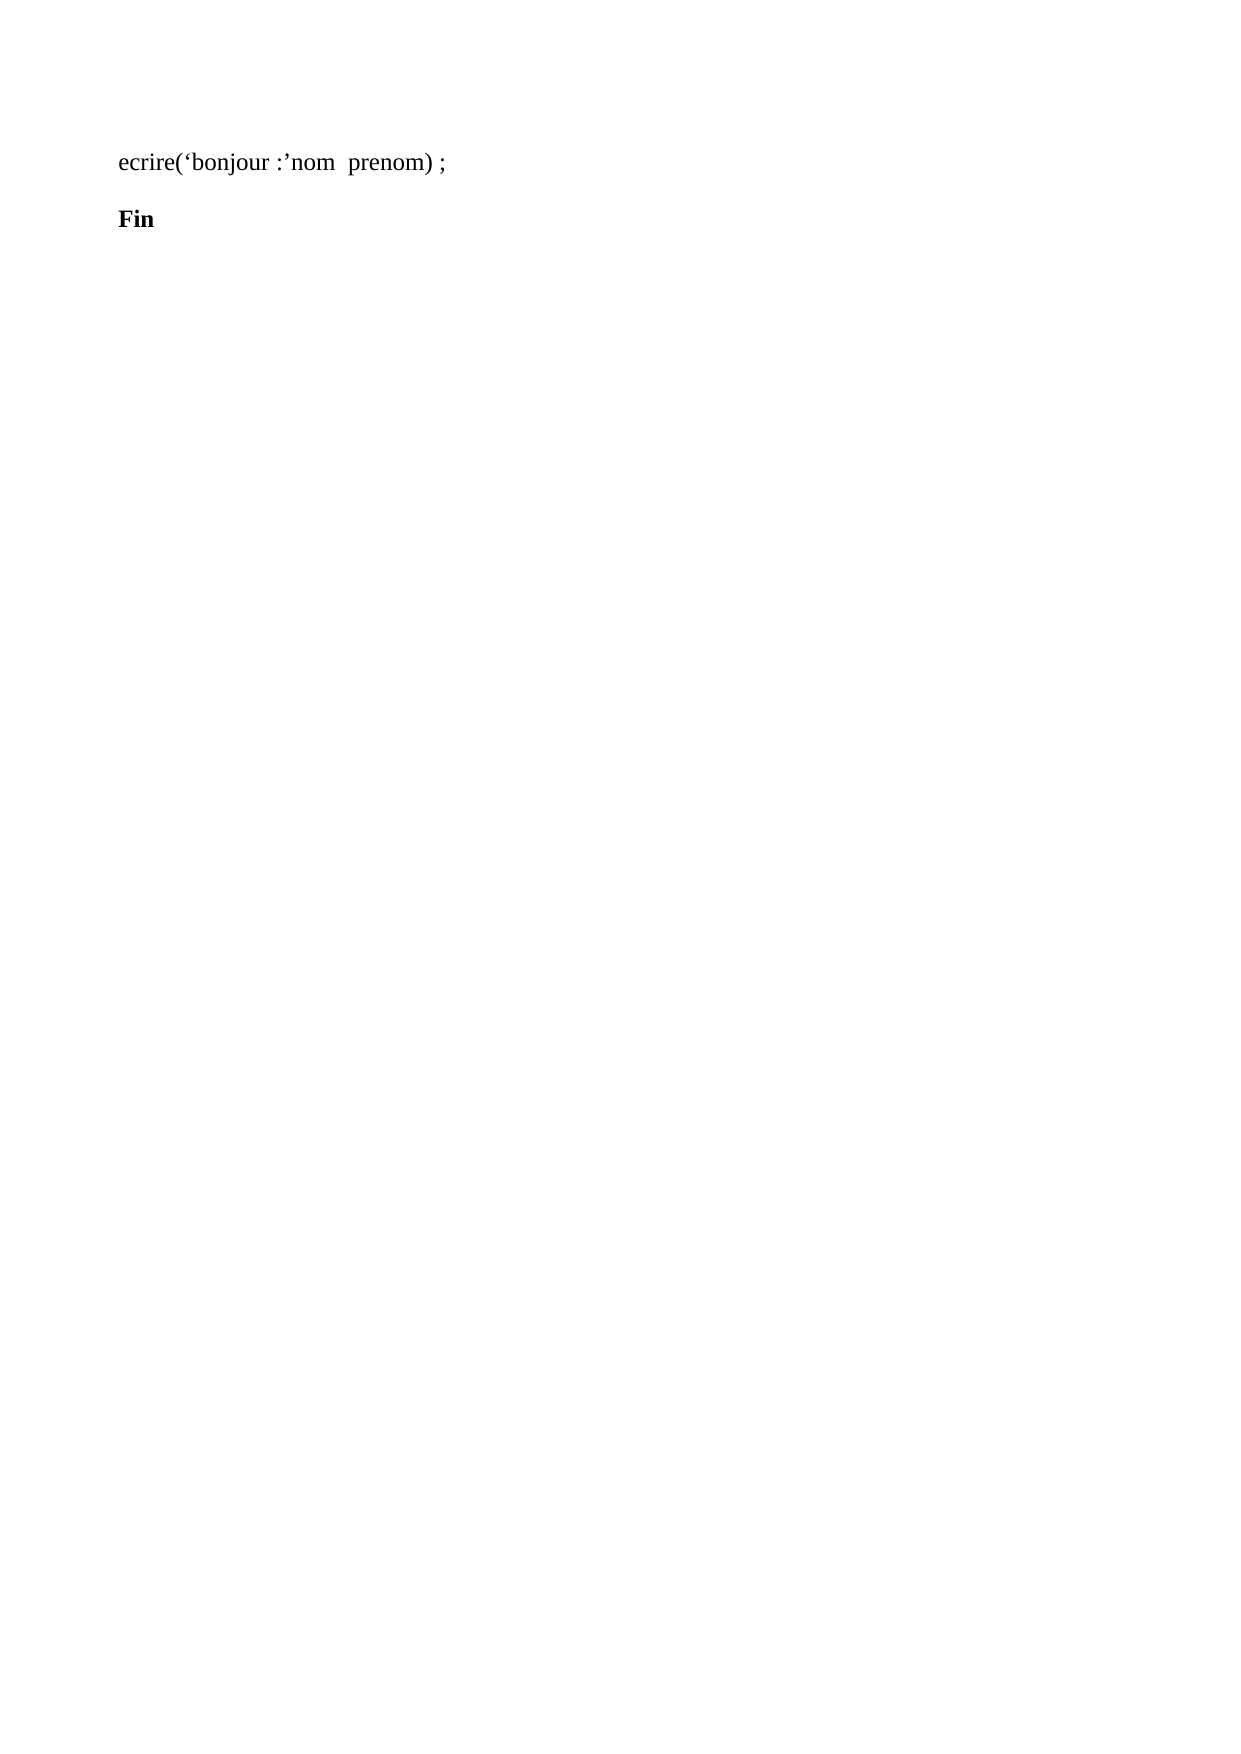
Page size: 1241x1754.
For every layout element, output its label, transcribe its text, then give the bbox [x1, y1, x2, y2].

text ecrire(‘bonjour :’nom prenom) ; [118, 147, 1122, 176]
text Fin [118, 204, 1122, 233]
